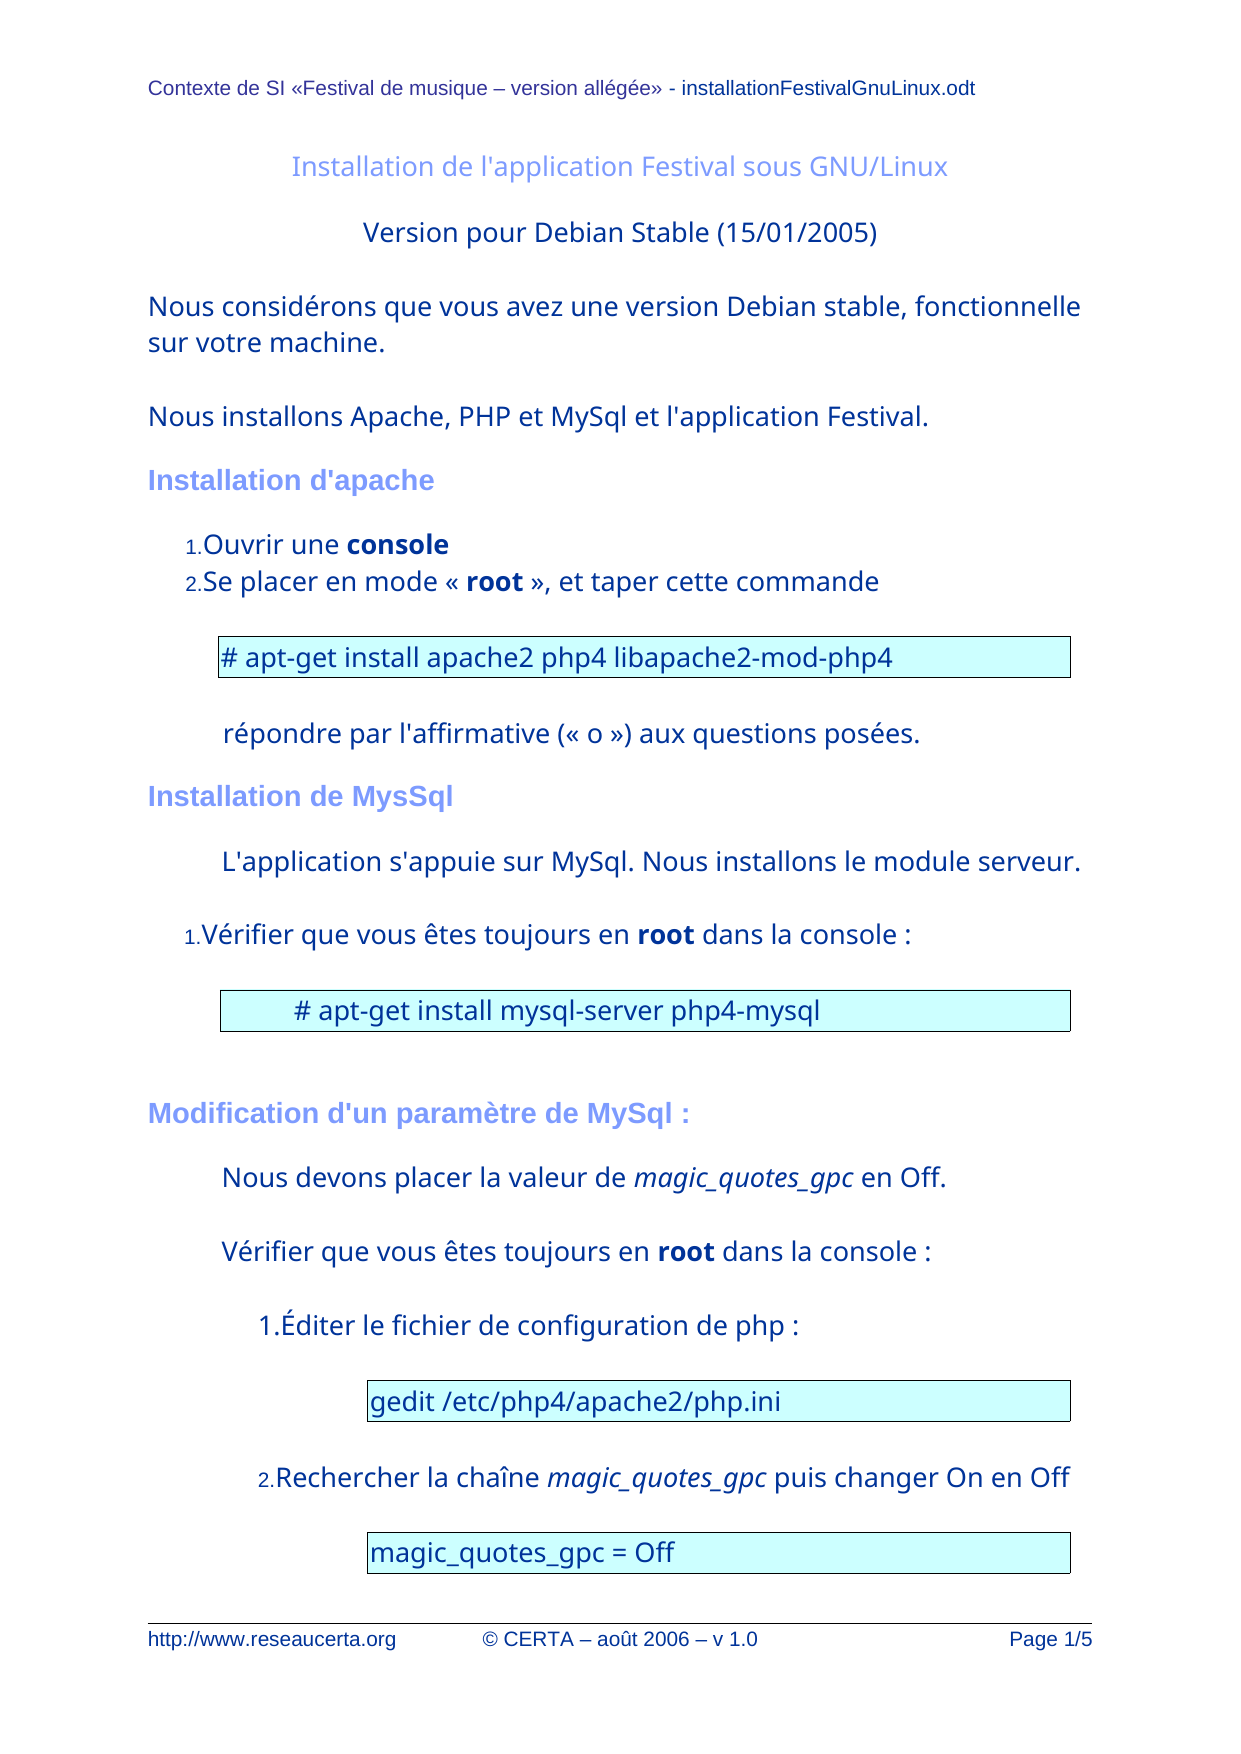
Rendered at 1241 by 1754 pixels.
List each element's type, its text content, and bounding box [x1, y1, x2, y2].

list Éditer le fichier de configuration de php : [258, 1306, 1092, 1343]
list Vérifier que vous êtes toujours en root dans la console : [184, 916, 1092, 953]
subtitle Installation d'apache [148, 464, 1092, 496]
text Nous installons Apache, PHP et MySql et l'application Festival. [148, 398, 1092, 434]
text magic_quotes_gpc = Off [368, 1533, 1070, 1573]
subtitle Modification d'un paramètre de MySql : [148, 1097, 1092, 1129]
text gedit /etc/php4/apache2/php.ini [368, 1381, 1070, 1421]
text Vérifier que vous êtes toujours en root dans la console : [148, 1232, 1092, 1269]
list Ouvrir une console [185, 526, 1092, 562]
list Se placer en mode « root », et taper cette commande [185, 562, 1092, 599]
subtitle Installation de MysSql [148, 780, 1092, 813]
list Rechercher la chaîne magic_quotes_gpc puis changer On en Off [258, 1458, 1092, 1495]
text # apt-get install mysql-server php4-mysql [221, 991, 1070, 1031]
text # apt-get install apache2 php4 libapache2-mod-php4 [219, 637, 1070, 677]
text répondre par l'affirmative (« o ») aux questions posées. [223, 714, 1092, 751]
text Version pour Debian Stable (15/01/2005) [148, 213, 1092, 250]
subtitle Installation de l'application Festival sous GNU/Linux [148, 147, 1092, 184]
text Nous considérons que vous avez une version Debian stable, fonctionnelle sur votre machine. [148, 287, 1092, 361]
text L'application s'appuie sur MySql. Nous installons le module serveur. [148, 842, 1092, 879]
text Nous devons placer la valeur de magic_quotes_gpc en Off. [148, 1159, 1092, 1196]
